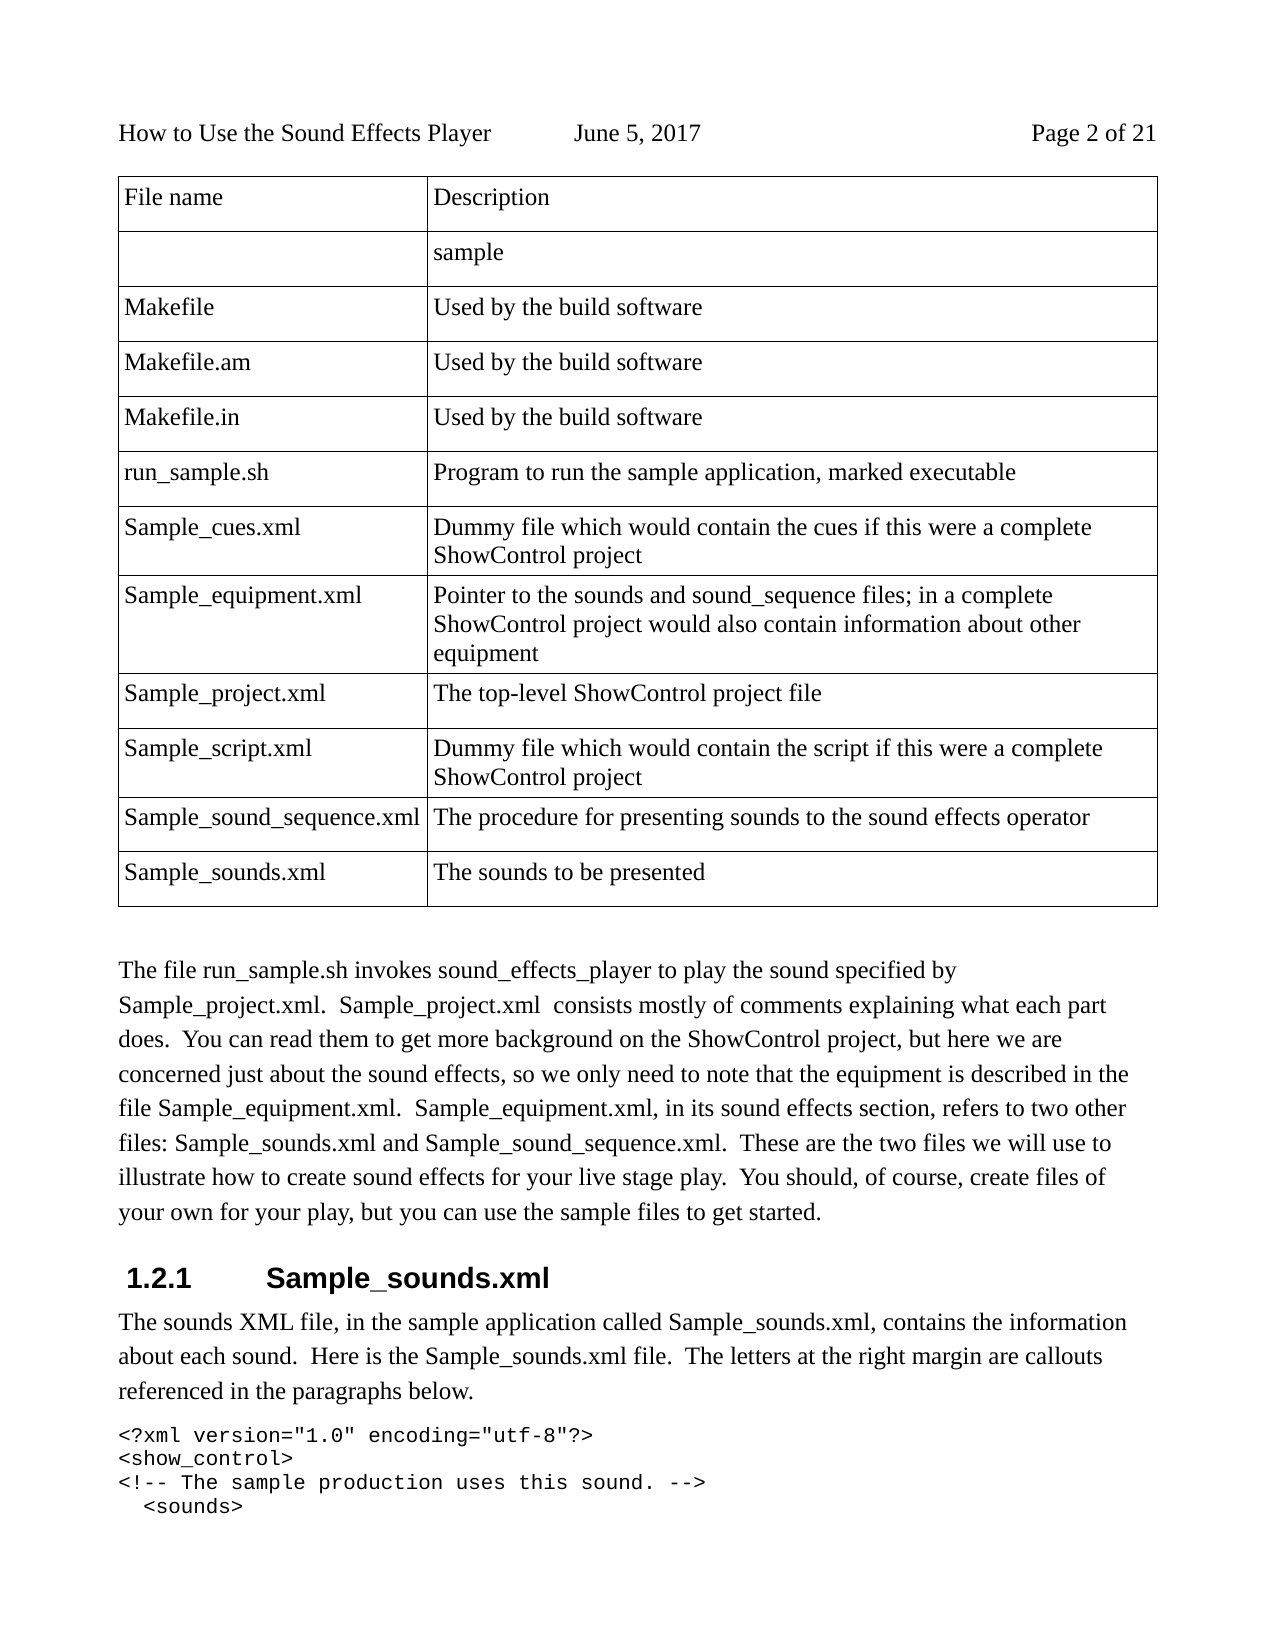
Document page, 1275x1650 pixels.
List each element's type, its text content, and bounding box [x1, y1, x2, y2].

table_cell Dummy file which would contain the cues if this were a complete ShowControl project [428, 507, 1157, 575]
table_cell Sample_script.xml [119, 729, 427, 797]
text The file run_sample.sh invokes sound_effects_player to play the sound specified by Sample_project.xml. Sample_project.xml consists mostly of comments explaining what each part does. You can read them to get more background on the ShowControl project, but here we are concerned just about the sound effects, so we only need to note that the equipment is described in the file Sample_equipment.xml. Sample_equipment.xml, in its sound effects section, refers to two other files: Sample_sounds.xml and Sample_sound_sequence.xml. These are the two files we will use to illustrate how to create sound effects for your live stage play. You should, of course, create files of your own for your play, but you can use the sample files to get started. [118, 956, 1157, 1226]
table_cell Sample_equipment.xml [119, 576, 427, 673]
text <show_control> [118, 1448, 1157, 1472]
text <!-- The sample production uses this sound. --> [118, 1472, 1157, 1496]
table_cell Sample_sounds.xml [119, 852, 427, 906]
table_cell Used by the build software [428, 342, 1157, 396]
table_cell Makefile.in [119, 397, 427, 451]
table_cell sample [428, 232, 1157, 286]
table_cell Used by the build software [428, 397, 1157, 451]
table_cell Makefile.am [119, 342, 427, 396]
table_cell Pointer to the sounds and sound_sequence files; in a complete ShowControl project would also contain information about other equipment [428, 576, 1157, 673]
table_header Description [428, 177, 1157, 231]
table_cell [119, 232, 427, 286]
table_cell The top-level ShowControl project file [428, 674, 1157, 727]
table_cell Sample_sound_sequence.xml [119, 798, 427, 851]
subtitle Sample_sounds.xml [118, 1261, 1157, 1294]
table_cell Sample_cues.xml [119, 507, 427, 575]
text <?xml version="1.0" encoding="utf-8"?> [118, 1425, 1157, 1448]
table_cell Makefile [119, 287, 427, 341]
table_cell Used by the build software [428, 287, 1157, 341]
text <sounds> [118, 1496, 1157, 1519]
table_cell Sample_project.xml [119, 674, 427, 727]
table_cell run_sample.sh [119, 452, 427, 506]
table_cell Dummy file which would contain the script if this were a complete ShowControl project [428, 729, 1157, 797]
table_cell The procedure for presenting sounds to the sound effects operator [428, 798, 1157, 851]
text The sounds XML file, in the sample application called Sample_sounds.xml, contains the information about each sound. Here is the Sample_sounds.xml file. The letters at the right margin are callouts referenced in the paragraphs below. [118, 1307, 1157, 1404]
table_cell Program to run the sample application, marked executable [428, 452, 1157, 506]
table_header File name [119, 177, 427, 231]
table_cell The sounds to be presented [428, 852, 1157, 906]
